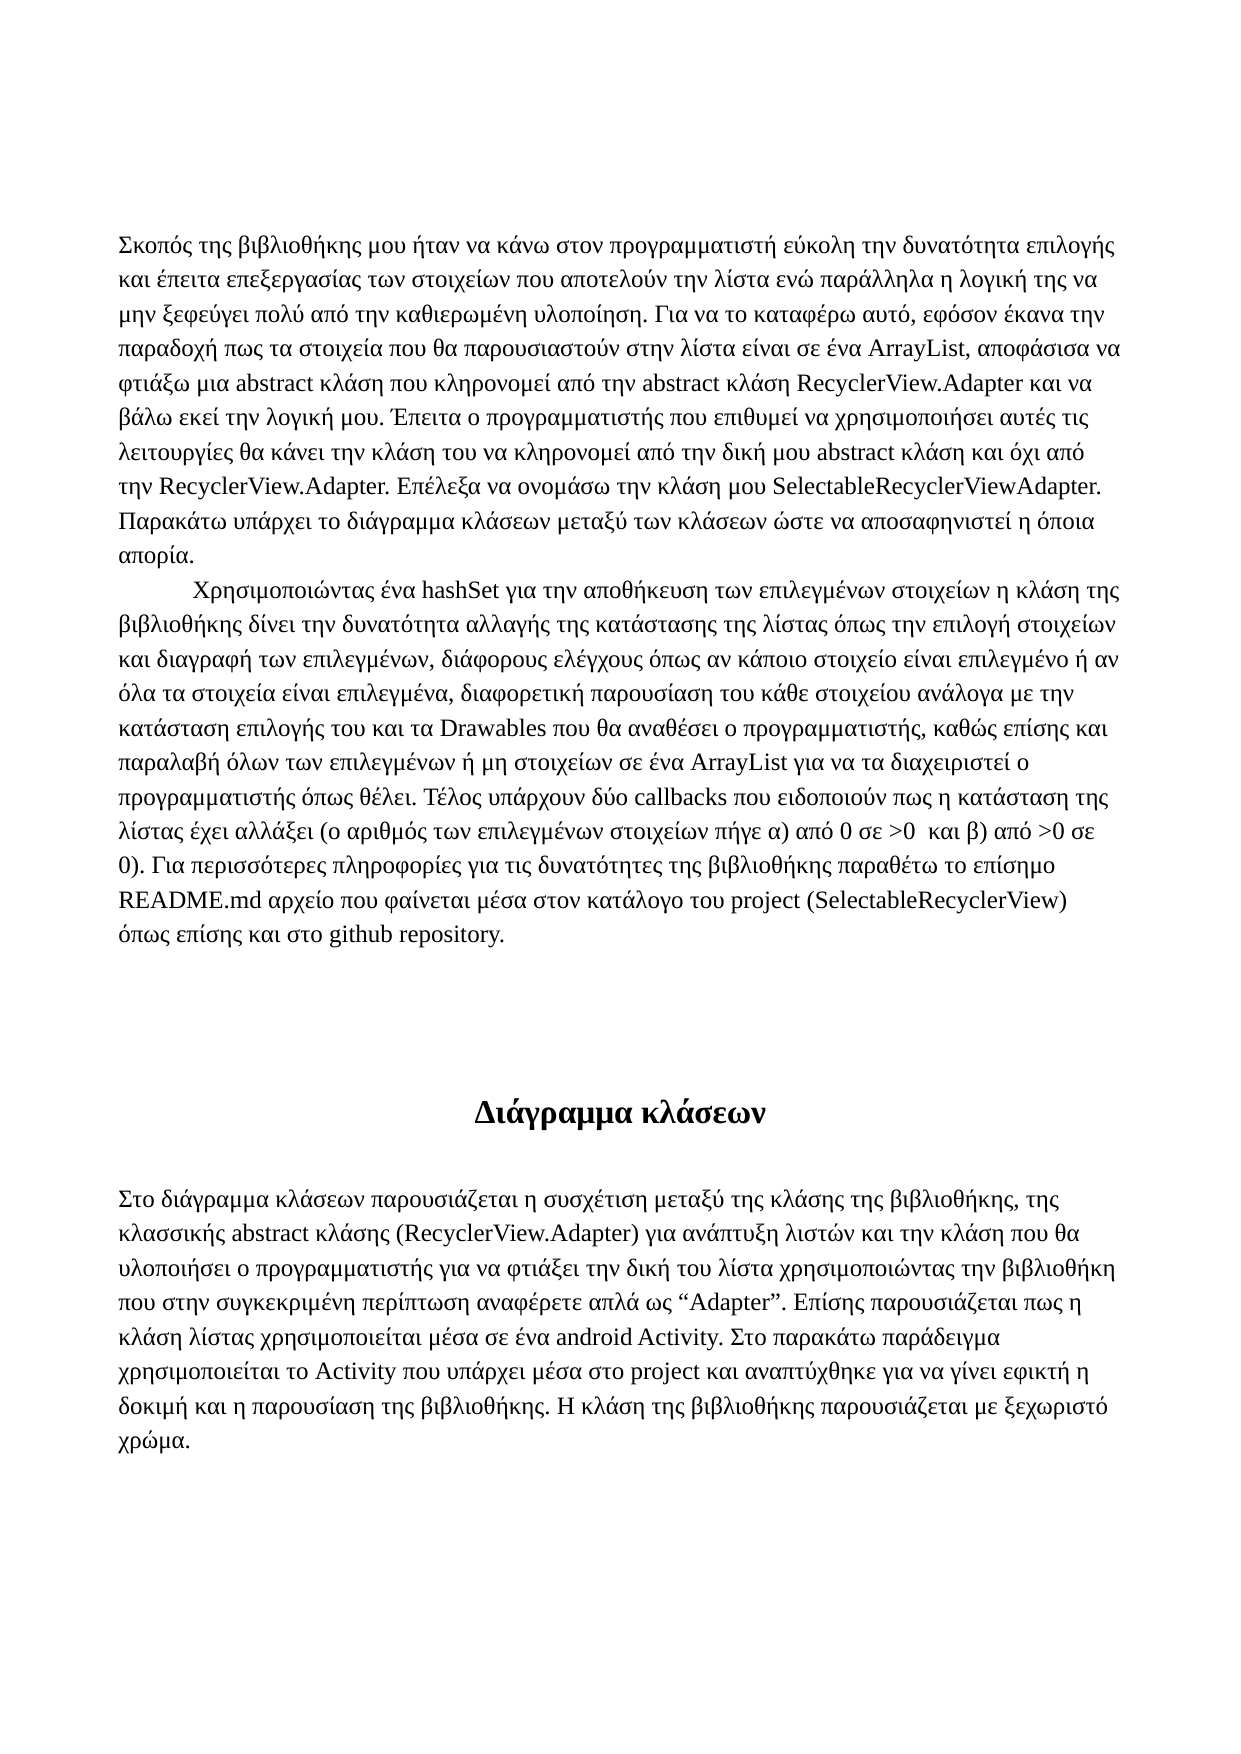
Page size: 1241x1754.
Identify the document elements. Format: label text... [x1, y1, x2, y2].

text Σκοπός της βιβλιοθήκης μου ήταν να κάνω στον προγραμματιστή εύκολη την δυνατότητα επιλογής και έπειτα επεξεργασίας των στοιχείων που αποτελούν την λίστα ενώ παράλληλα η λογική της να μην ξεφεύγει πολύ από την καθιερωμένη υλοποίηση. Για να το καταφέρω αυτό, εφόσον έκανα την παραδοχή πως τα στοιχεία που θα παρουσιαστούν στην λίστα είναι σε ένα ArrayList, αποφάσισα να φτιάξω μια abstract κλάση που κληρονομεί από την abstract κλάση RecyclerView.Adapter και να βάλω εκεί την λογική μου. Έπειτα ο προγραμματιστής που επιθυμεί να χρησιμοποιήσει αυτές τις λειτουργίες θα κάνει την κλάση του να κληρονομεί από την δική μου abstract κλάση και όχι από την RecyclerView.Adapter. Επέλεξα να ονομάσω την κλάση μου SelectableRecyclerViewAdapter. Παρακάτω υπάρχει το διάγραμμα κλάσεων μεταξύ των κλάσεων ώστε να αποσαφηνιστεί η όποια απορία. [118, 230, 1122, 569]
text Στο διάγραμμα κλάσεων παρουσιάζεται η συσχέτιση μεταξύ της κλάσης της βιβλιοθήκης, της κλασσικής abstract κλάσης (RecyclerView.Adapter) για ανάπτυξη λιστών και την κλάση που θα υλοποιήσει ο προγραμματιστής για να φτιάξει την δική του λίστα χρησιμοποιώντας την βιβλιοθήκη που στην συγκεκριμένη περίπτωση αναφέρετε απλά ως “Adapter”. Επίσης παρουσιάζεται πως η κλάση λίστας χρησιμοποιείται μέσα σε ένα android Activity. Στο παρακάτω παράδειγμα χρησιμοποιείται το Activity που υπάρχει μέσα στο project και αναπτύχθηκε για να γίνει εφικτή η δοκιμή και η παρουσίαση της βιβλιοθήκης. Η κλάση της βιβλιοθήκης παρουσιάζεται με ξεχωριστό χρώμα. [118, 1184, 1122, 1454]
text Χρησιμοποιώντας ένα hashSet για την αποθήκευση των επιλεγμένων στοιχείων η κλάση της βιβλιοθήκης δίνει την δυνατότητα αλλαγής της κατάστασης της λίστας όπως την επιλογή στοιχείων και διαγραφή των επιλεγμένων, διάφορους ελέγχους όπως αν κάποιο στοιχείο είναι επιλεγμένο ή αν όλα τα στοιχεία είναι επιλεγμένα, διαφορετική παρουσίαση του κάθε στοιχείου ανάλογα με την κατάσταση επιλογής του και τα Drawables που θα αναθέσει ο προγραμματιστής, καθώς επίσης και παραλαβή όλων των επιλεγμένων ή μη στοιχείων σε ένα ArrayList για να τα διαχειριστεί ο προγραμματιστής όπως θέλει. Τέλος υπάρχουν δύο callbacks που ειδοποιούν πως η κατάσταση της λίστας έχει αλλάξει (ο αριθμός των επιλεγμένων στοιχείων πήγε α) από 0 σε >0 και β) από >0 σε 0). Για περισσότερες πληροφορίες για τις δυνατότητες της βιβλιοθήκης παραθέτω το επίσημο README.md αρχείο που φαίνεται μέσα στον κατάλογο του project (SelectableRecyclerView) όπως επίσης και στο github repository. [118, 575, 1122, 983]
text Διάγραμμα κλάσεων [118, 1092, 1122, 1130]
